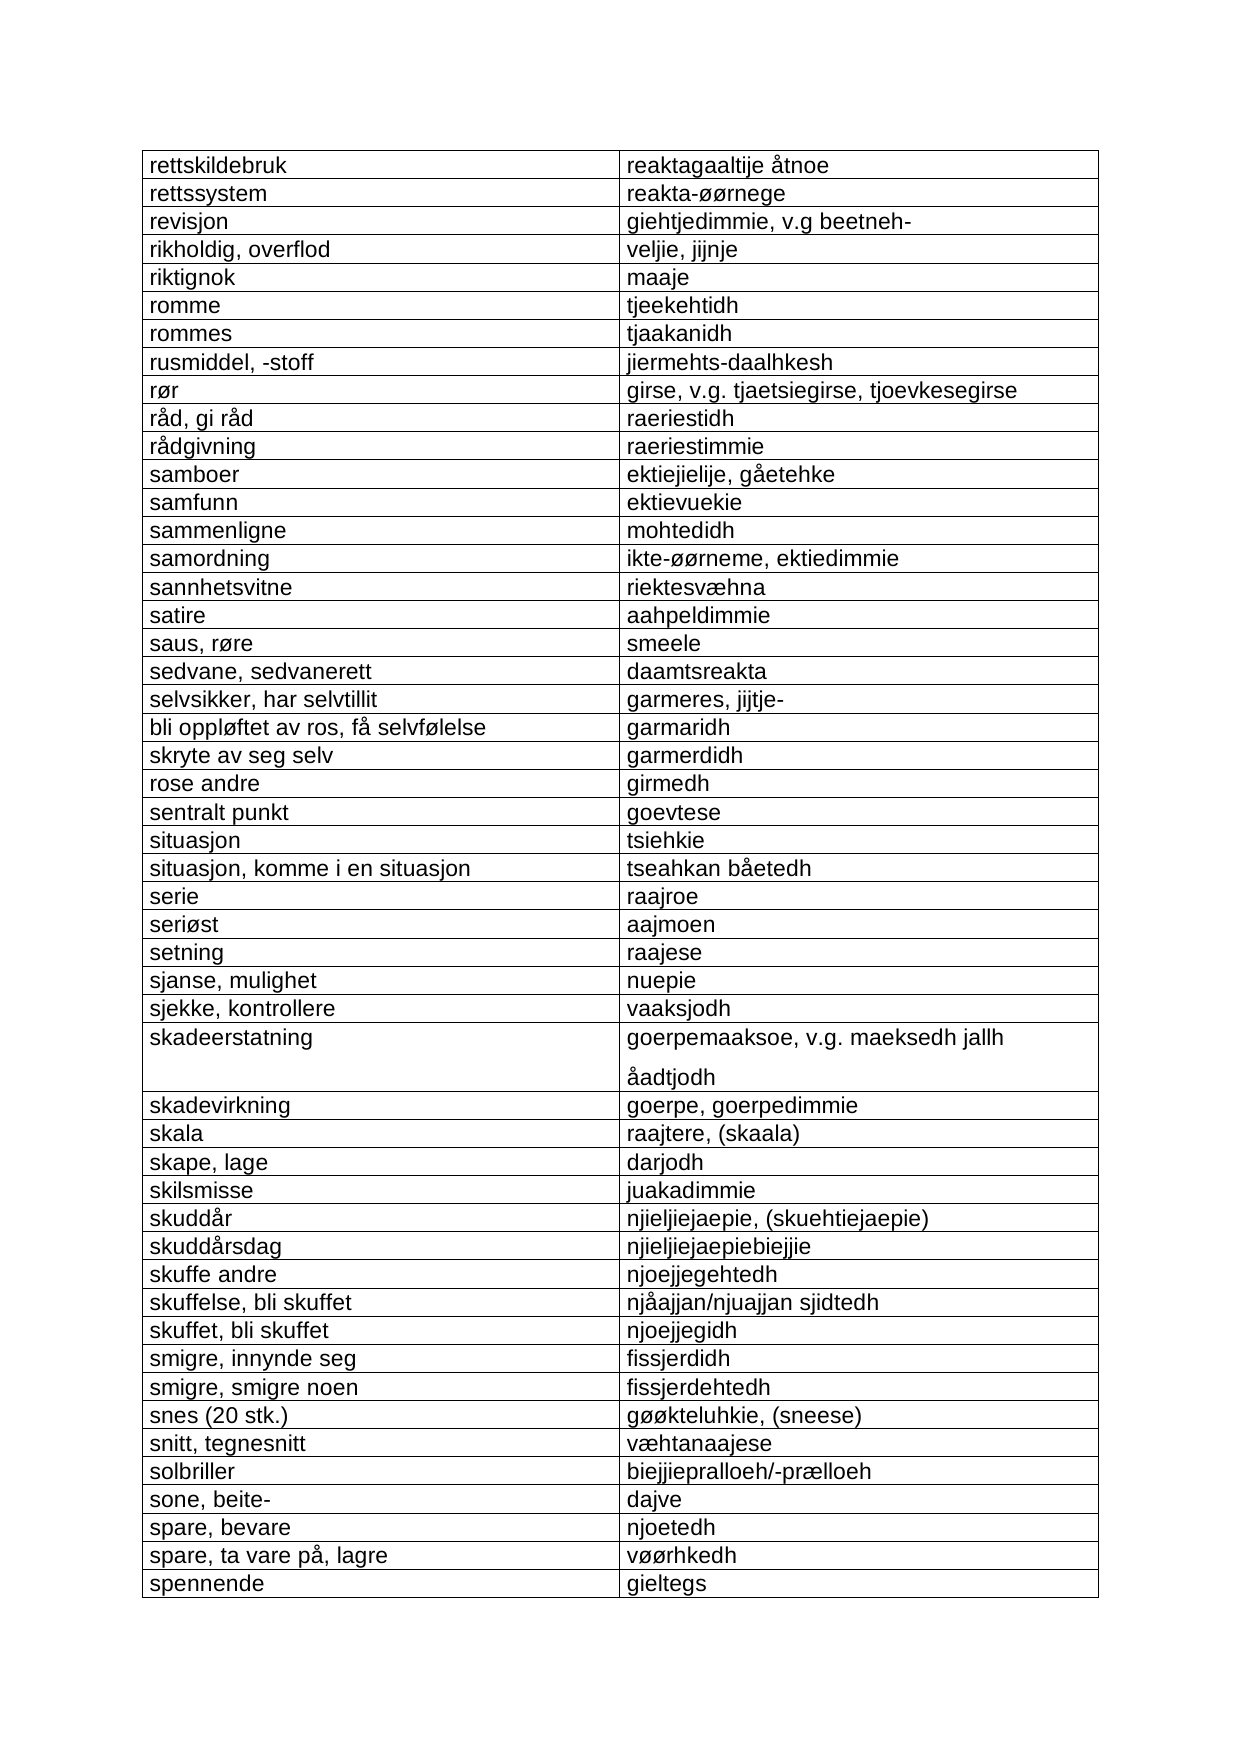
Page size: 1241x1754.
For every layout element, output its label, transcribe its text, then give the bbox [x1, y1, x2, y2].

table_cell giehtjedimmie, v.g beetneh- [620, 207, 1098, 234]
table_cell girmedh [620, 770, 1098, 797]
table_cell aajmoen [620, 910, 1098, 937]
table_cell rør [143, 376, 619, 403]
table_cell skadeerstatning [143, 1023, 619, 1091]
table_cell skuddårsdag [143, 1232, 619, 1259]
table_cell rusmiddel, -stoff [143, 348, 619, 375]
table_cell njoejjegidh [620, 1317, 1098, 1344]
table_cell skryte av seg selv [143, 742, 619, 769]
table_cell darjodh [620, 1148, 1098, 1175]
table_cell goevtese [620, 798, 1098, 825]
table_cell situasjon [143, 826, 619, 853]
table_cell juakadimmie [620, 1176, 1098, 1203]
table_cell njoetedh [620, 1514, 1098, 1541]
table_cell raajroe [620, 882, 1098, 909]
table_cell snes (20 stk.) [143, 1401, 619, 1428]
table_cell vaaksjodh [620, 995, 1098, 1022]
table_cell situasjon, komme i en situasjon [143, 854, 619, 881]
table_cell sjanse, mulighet [143, 967, 619, 994]
table_cell råd, gi råd [143, 404, 619, 431]
table_cell rommes [143, 320, 619, 347]
table_cell saus, røre [143, 629, 619, 656]
table_cell skuffelse, bli skuffet [143, 1289, 619, 1316]
table_cell mohtedidh [620, 517, 1098, 544]
table_cell skuffet, bli skuffet [143, 1317, 619, 1344]
table_cell romme [143, 292, 619, 319]
table_cell garmerdidh [620, 742, 1098, 769]
table_cell revisjon [143, 207, 619, 234]
table_cell vøørhkedh [620, 1542, 1098, 1569]
table_cell girse, v.g. tjaetsiegirse, tjoevkesegirse [620, 376, 1098, 403]
table_cell reakta-øørnege [620, 179, 1098, 206]
table_cell njoejjegehtedh [620, 1260, 1098, 1287]
table_cell veljie, jijnje [620, 235, 1098, 262]
table_cell bli oppløftet av ros, få selvfølelse [143, 714, 619, 741]
table_cell ektiejielije, gåetehke [620, 460, 1098, 487]
table_cell smigre, innynde seg [143, 1345, 619, 1372]
table_cell rådgivning [143, 432, 619, 459]
table_cell sammenligne [143, 517, 619, 544]
table_cell tseahkan båetedh [620, 854, 1098, 881]
table_cell skadevirkning [143, 1092, 619, 1119]
table_cell skala [143, 1120, 619, 1147]
table_cell sjekke, kontrollere [143, 995, 619, 1022]
table_cell tjaakanidh [620, 320, 1098, 347]
table_cell samordning [143, 545, 619, 572]
table_cell goerpe, goerpedimmie [620, 1092, 1098, 1119]
table_cell smigre, smigre noen [143, 1373, 619, 1400]
table_cell satire [143, 601, 619, 628]
table_cell riktignok [143, 264, 619, 291]
table_cell raeriestimmie [620, 432, 1098, 459]
table_cell samfunn [143, 489, 619, 516]
table_cell jiermehts-daalhkesh [620, 348, 1098, 375]
table_cell rose andre [143, 770, 619, 797]
table_cell rettskildebruk [143, 151, 619, 178]
table_cell tjeekehtidh [620, 292, 1098, 319]
table_cell fissjerdehtedh [620, 1373, 1098, 1400]
table_cell skape, lage [143, 1148, 619, 1175]
table_cell spare, bevare [143, 1514, 619, 1541]
table_cell reaktagaaltije åtnoe [620, 151, 1098, 178]
table_cell ektievuekie [620, 489, 1098, 516]
table_cell gøøkteluhkie, (sneese) [620, 1401, 1098, 1428]
table_cell seriøst [143, 910, 619, 937]
table_cell smeele [620, 629, 1098, 656]
table_cell selvsikker, har selvtillit [143, 685, 619, 712]
table_cell tsiehkie [620, 826, 1098, 853]
table_cell solbriller [143, 1457, 619, 1484]
table_cell goerpemaaksoe, v.g. maeksedh jallh åadtjodh [620, 1023, 1098, 1091]
table_cell sedvane, sedvanerett [143, 657, 619, 684]
table_cell raeriestidh [620, 404, 1098, 431]
table_cell spare, ta vare på, lagre [143, 1542, 619, 1569]
table_cell riektesvæhna [620, 573, 1098, 600]
table_cell snitt, tegnesnitt [143, 1429, 619, 1456]
table_cell rikholdig, overflod [143, 235, 619, 262]
table_cell fissjerdidh [620, 1345, 1098, 1372]
table_cell njieljiejaepiebiejjie [620, 1232, 1098, 1259]
table_cell maaje [620, 264, 1098, 291]
table_cell sentralt punkt [143, 798, 619, 825]
table_cell nuepie [620, 967, 1098, 994]
table_cell biejjiepralloeh/-prælloeh [620, 1457, 1098, 1484]
table_cell samboer [143, 460, 619, 487]
table_cell garmeres, jijtje- [620, 685, 1098, 712]
table_cell raajese [620, 939, 1098, 966]
table_cell njieljiejaepie, (skuehtiejaepie) [620, 1204, 1098, 1231]
table_cell aahpeldimmie [620, 601, 1098, 628]
table_cell rettssystem [143, 179, 619, 206]
table_cell setning [143, 939, 619, 966]
table_cell skuffe andre [143, 1260, 619, 1287]
table_cell skuddår [143, 1204, 619, 1231]
table_cell gieltegs [620, 1570, 1098, 1597]
table_cell sannhetsvitne [143, 573, 619, 600]
table_cell dajve [620, 1485, 1098, 1512]
table_cell skilsmisse [143, 1176, 619, 1203]
table_cell garmaridh [620, 714, 1098, 741]
table_cell spennende [143, 1570, 619, 1597]
table_cell serie [143, 882, 619, 909]
table_cell ikte-øørneme, ektiedimmie [620, 545, 1098, 572]
table_cell raajtere, (skaala) [620, 1120, 1098, 1147]
table_cell sone, beite- [143, 1485, 619, 1512]
table_cell daamtsreakta [620, 657, 1098, 684]
table_cell njåajjan/njuajjan sjidtedh [620, 1289, 1098, 1316]
table_cell væhtanaajese [620, 1429, 1098, 1456]
